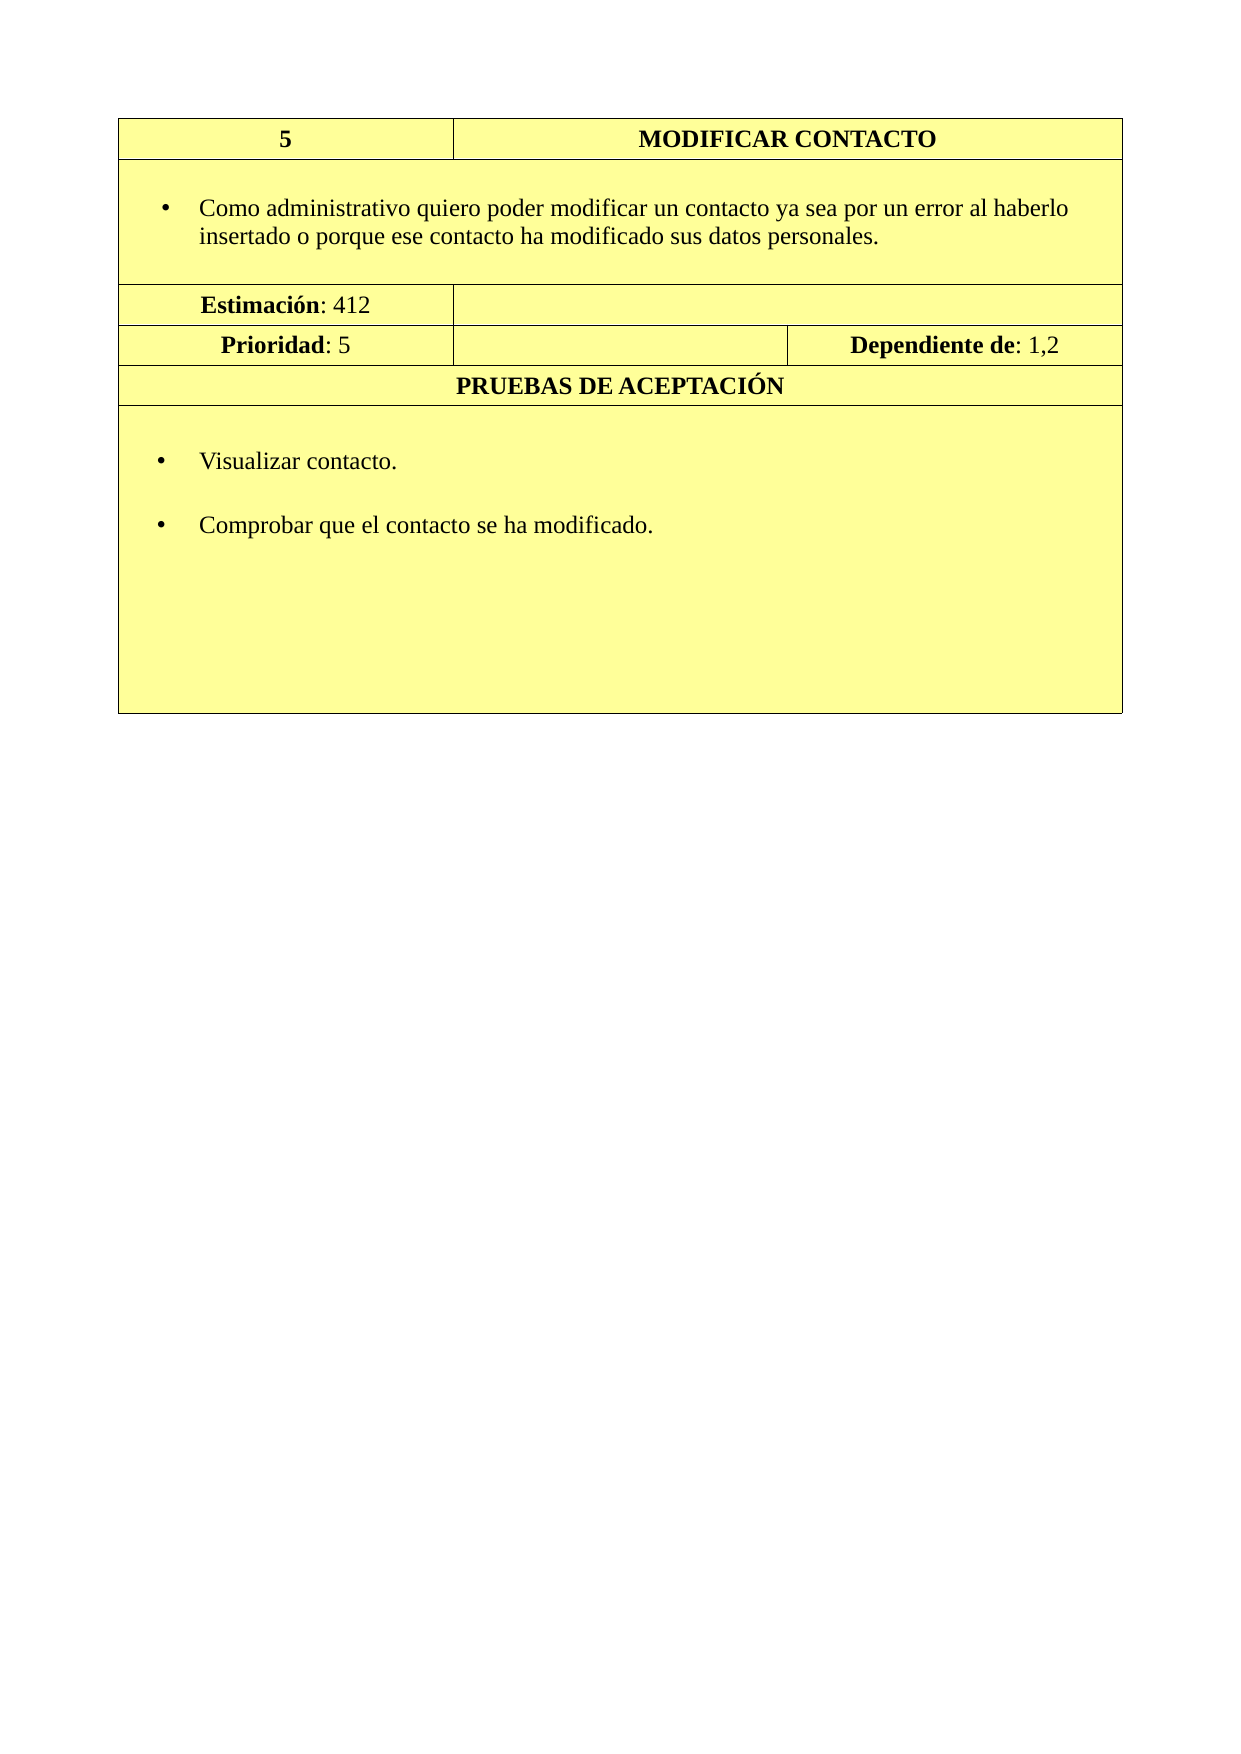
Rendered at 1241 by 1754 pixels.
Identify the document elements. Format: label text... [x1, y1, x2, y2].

table_cell Prioridad: 5 [119, 326, 453, 365]
table_header MODIFICAR CONTACTO [454, 119, 1122, 158]
table_cell Dependiente de: 1,2 [788, 326, 1122, 365]
table_cell [454, 326, 787, 365]
table_cell [454, 285, 1122, 324]
table_header 5 [119, 119, 453, 158]
table_cell PRUEBAS DE ACEPTACIÓN [119, 366, 1122, 405]
table_cell Como administrativo quiero poder modificar un contacto ya sea por un error al haberlo insertado o porque ese contacto ha modificado sus datos personales. [119, 160, 1122, 284]
table_cell Estimación: 412 [119, 285, 453, 324]
table_cell Visualizar contacto. Comprobar que el contacto se ha modificado. [119, 406, 1122, 713]
